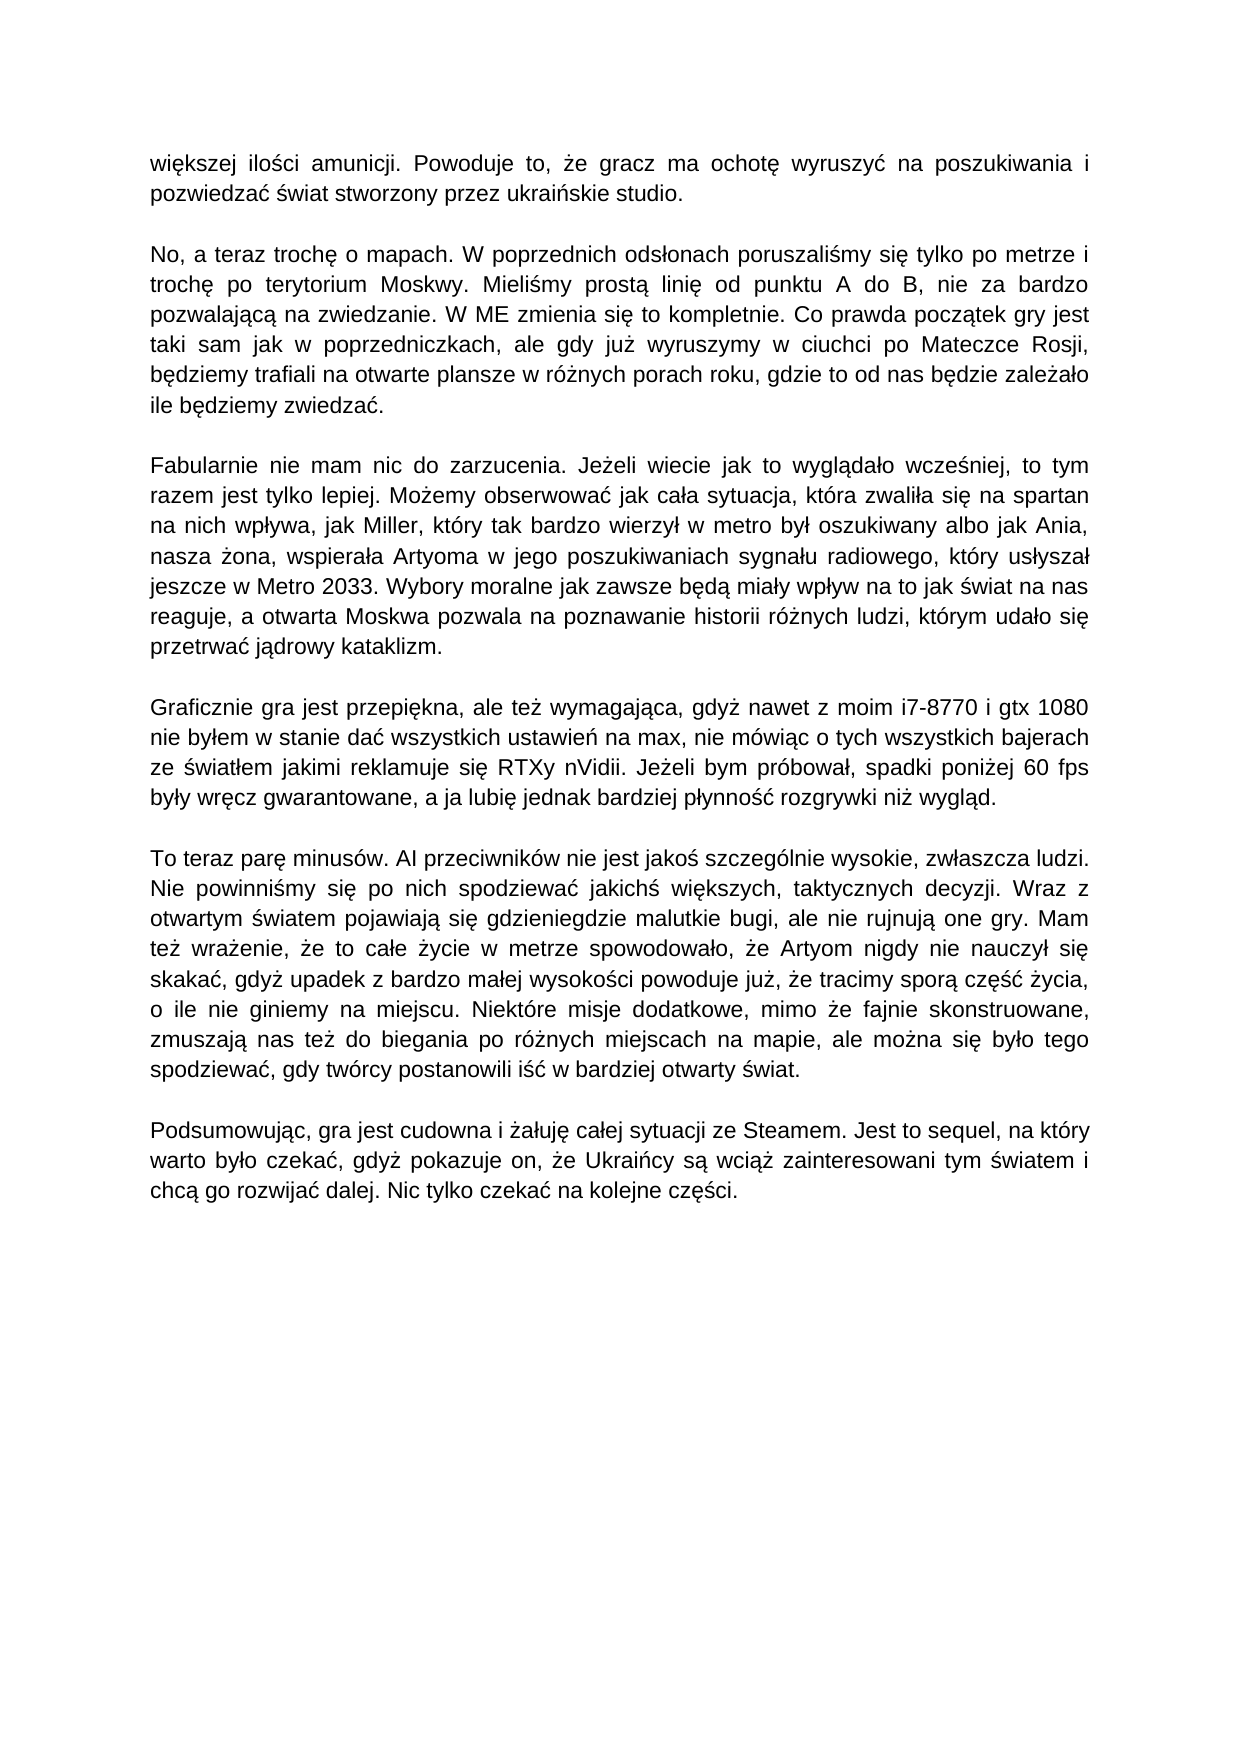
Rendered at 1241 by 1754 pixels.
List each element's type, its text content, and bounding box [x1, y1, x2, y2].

text To teraz parę minusów. AI przeciwników nie jest jakoś szczególnie wysokie, zwłaszcza ludzi. Nie powinniśmy się po nich spodziewać jakichś większych, taktycznych decyzji. Wraz z otwartym światem pojawiają się gdzieniegdzie malutkie bugi, ale nie rujnują one gry. Mam też wrażenie, że to całe życie w metrze spowodowało, że Artyom nigdy nie nauczył się skakać, gdyż upadek z bardzo małej wysokości powoduje już, że tracimy sporą część życia, o ile nie giniemy na miejscu. Niektóre misje dodatkowe, mimo że fajnie skonstruowane, zmuszają nas też do biegania po różnych miejscach na mapie, ale można się było tego spodziewać, gdy twórcy postanowili iść w bardziej otwarty świat. [150, 845, 1090, 1083]
text większej ilości amunicji. Powoduje to, że gracz ma ochotę wyruszyć na poszukiwania i pozwiedzać świat stworzony przez ukraińskie studio. [150, 150, 1090, 207]
text No, a teraz trochę o mapach. W poprzednich odsłonach poruszaliśmy się tylko po metrze i trochę po terytorium Moskwy. Mieliśmy prostą linię od punktu A do B, nie za bardzo pozwalającą na zwiedzanie. W ME zmienia się to kompletnie. Co prawda początek gry jest taki sam jak w poprzedniczkach, ale gdy już wyruszymy w ciuchci po Mateczce Rosji, będziemy trafiali na otwarte plansze w różnych porach roku, gdzie to od nas będzie zależało ile będziemy zwiedzać. [150, 241, 1090, 418]
text Fabularnie nie mam nic do zarzucenia. Jeżeli wiecie jak to wyglądało wcześniej, to tym razem jest tylko lepiej. Możemy obserwować jak cała sytuacja, która zwaliła się na spartan na nich wpływa, jak Miller, który tak bardzo wierzył w metro był oszukiwany albo jak Ania, nasza żona, wspierała Artyoma w jego poszukiwaniach sygnału radiowego, który usłyszał jeszcze w Metro 2033. Wybory moralne jak zawsze będą miały wpływ na to jak świat na nas reaguje, a otwarta Moskwa pozwala na poznawanie historii różnych ludzi, którym udało się przetrwać jądrowy kataklizm. [150, 452, 1090, 660]
text Podsumowując, gra jest cudowna i żałuję całej sytuacji ze Steamem. Jest to sequel, na który warto było czekać, gdyż pokazuje on, że Ukraińcy są wciąż zainteresowani tym światem i chcą go rozwijać dalej. Nic tylko czekać na kolejne części. [150, 1117, 1090, 1203]
text Graficznie gra jest przepiękna, ale też wymagająca, gdyż nawet z moim i7-8770 i gtx 1080 nie byłem w stanie dać wszystkich ustawień na max, nie mówiąc o tych wszystkich bajerach ze światłem jakimi reklamuje się RTXy nVidii. Jeżeli bym próbował, spadki poniżej 60 fps były wręcz gwarantowane, a ja lubię jednak bardziej płynność rozgrywki niż wygląd. [150, 694, 1090, 811]
